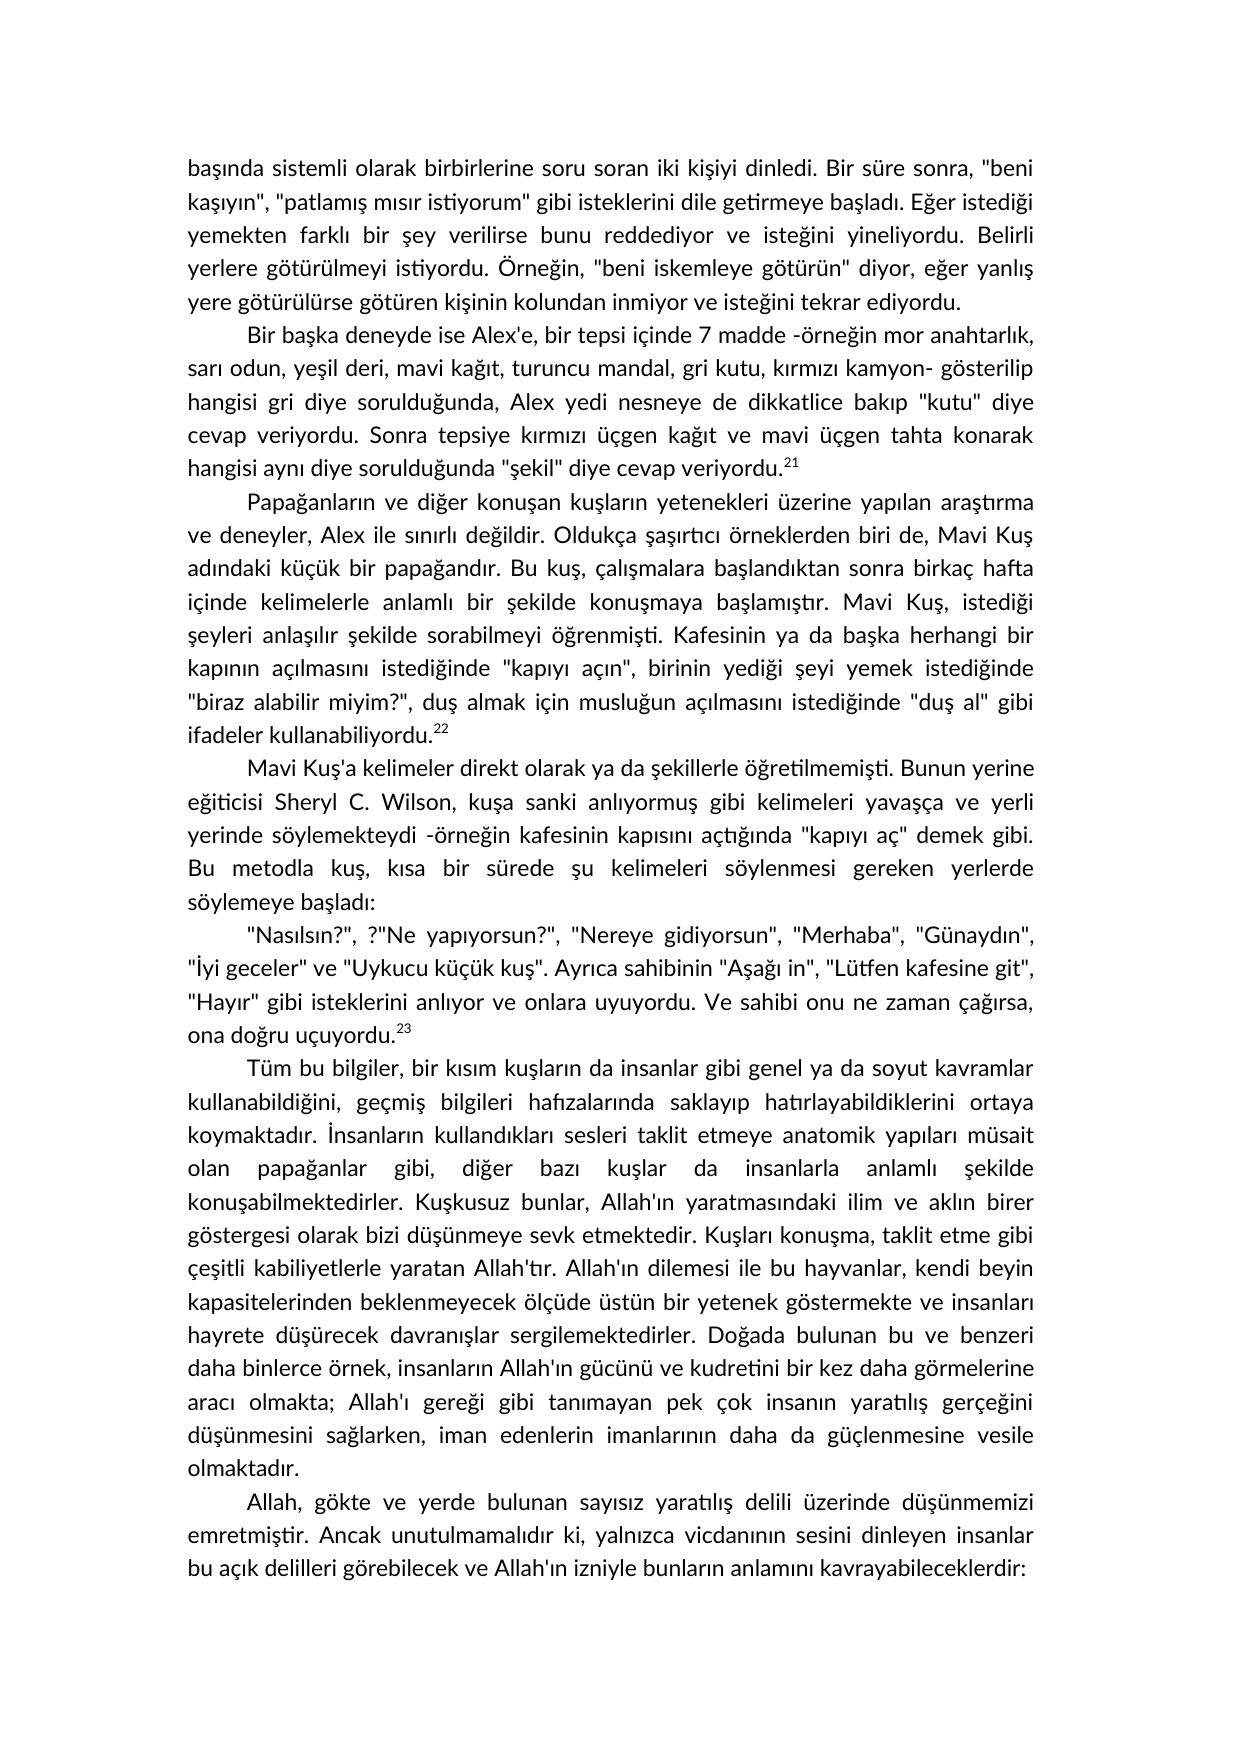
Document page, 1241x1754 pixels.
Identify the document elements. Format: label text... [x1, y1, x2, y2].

text "Nasılsın?", ?"Ne yapıyorsun?", "Nereye gidiyorsun", "Merhaba", "Günaydın", "İyi geceler" ve "Uykucu küçük kuş". Ayrıca sahibinin "Aşağı in", "Lütfen kafesine git", "Hayır" gibi isteklerini anlıyor ve onlara uyuyordu. Ve sahibi onu ne zaman çağırsa, ona doğru uçuyordu.23 [187, 917, 1035, 1050]
text Allah, gökte ve yerde bulunan sayısız yaratılış delili üzerinde düşünmemizi emretmiştir. Ancak unutulmamalıdır ki, yalnızca vicdanının sesini dinleyen insanlar bu açık delilleri görebilecek ve Allah'ın izniyle bunların anlamını kavrayabileceklerdir: [187, 1483, 1035, 1583]
text Bir başka deneyde ise Alex'e, bir tepsi içinde 7 madde -örneğin mor anahtarlık, sarı odun, yeşil deri, mavi kağıt, turuncu mandal, gri kutu, kırmızı kamyon- gösterilip hangisi gri diye sorulduğunda, Alex yedi nesneye de dikkatlice bakıp "kutu" diye cevap veriyordu. Sonra tepsiye kırmızı üçgen kağıt ve mavi üçgen tahta konarak hangisi aynı diye sorulduğunda "şekil" diye cevap veriyordu.21 [187, 317, 1035, 483]
text Tüm bu bilgiler, bir kısım kuşların da insanlar gibi genel ya da soyut kavramlar kullanabildiğini, geçmiş bilgileri hafızalarında saklayıp hatırlayabildiklerini ortaya koymaktadır. İnsanların kullandıkları sesleri taklit etmeye anatomik yapıları müsait olan papağanlar gibi, diğer bazı kuşlar da insanlarla anlamlı şekilde konuşabilmektedirler. Kuşkusuz bunlar, Allah'ın yaratmasındaki ilim ve aklın birer göstergesi olarak bizi düşünmeye sevk etmektedir. Kuşları konuşma, taklit etme gibi çeşitli kabiliyetlerle yaratan Allah'tır. Allah'ın dilemesi ile bu hayvanlar, kendi beyin kapasitelerinden beklenmeyecek ölçüde üstün bir yetenek göstermekte ve insanları hayrete düşürecek davranışlar sergilemektedirler. Doğada bulunan bu ve benzeri daha binlerce örnek, insanların Allah'ın gücünü ve kudretini bir kez daha görmelerine aracı olmakta; Allah'ı gereği gibi tanımayan pek çok insanın yaratılış gerçeğini düşünmesini sağlarken, iman edenlerin imanlarının daha da güçlenmesine vesile olmaktadır. [187, 1050, 1035, 1483]
text Papağanların ve diğer konuşan kuşların yetenekleri üzerine yapılan araştırma ve deneyler, Alex ile sınırlı değildir. Oldukça şaşırtıcı örneklerden biri de, Mavi Kuş adındaki küçük bir papağandır. Bu kuş, çalışmalara başlandıktan sonra birkaç hafta içinde kelimelerle anlamlı bir şekilde konuşmaya başlamıştır. Mavi Kuş, istediği şeyleri anlaşılır şekilde sorabilmeyi öğrenmişti. Kafesinin ya da başka herhangi bir kapının açılmasını istediğinde "kapıyı açın", birinin yediği şeyi yemek istediğinde "biraz alabilir miyim?", duş almak için musluğun açılmasını istediğinde "duş al" gibi ifadeler kullanabiliyordu.22 [187, 483, 1035, 750]
text Mavi Kuş'a kelimeler direkt olarak ya da şekillerle öğretilmemişti. Bunun yerine eğiticisi Sheryl C. Wilson, kuşa sanki anlıyormuş gibi kelimeleri yavaşça ve yerli yerinde söylemekteydi -örneğin kafesinin kapısını açtığında "kapıyı aç" demek gibi. Bu metodla kuş, kısa bir sürede şu kelimeleri söylenmesi gereken yerlerde söylemeye başladı: [187, 750, 1035, 917]
text başında sistemli olarak birbirlerine soru soran iki kişiyi dinledi. Bir süre sonra, "beni kaşıyın", "patlamış mısır istiyorum" gibi isteklerini dile getirmeye başladı. Eğer istediği yemekten farklı bir şey verilirse bunu reddediyor ve isteğini yineliyordu. Belirli yerlere götürülmeyi istiyordu. Örneğin, "beni iskemleye götürün" diyor, eğer yanlış yere götürülürse götüren kişinin kolundan inmiyor ve isteğini tekrar ediyordu. [187, 150, 1035, 317]
